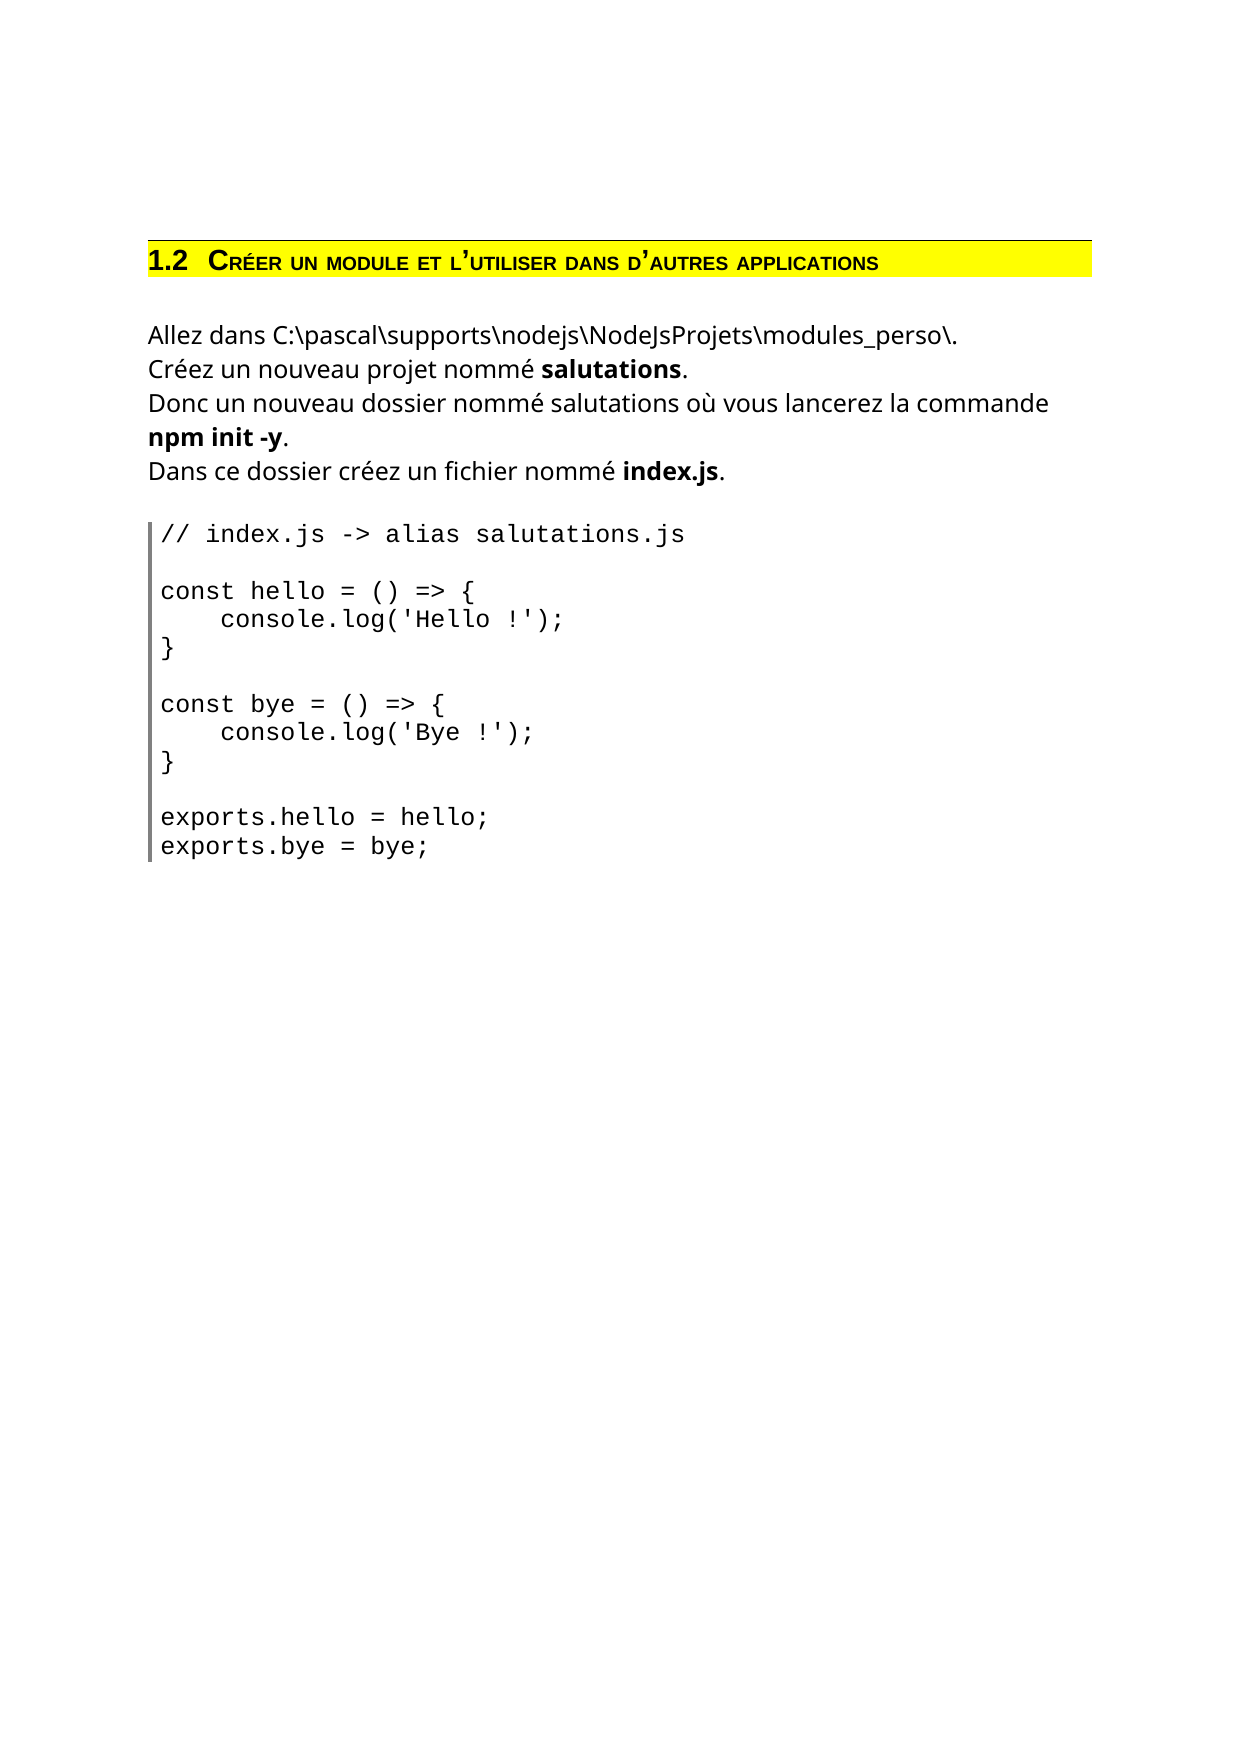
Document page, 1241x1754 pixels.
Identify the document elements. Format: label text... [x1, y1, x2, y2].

text const hello = () => { [152, 578, 1092, 607]
text } [152, 635, 1092, 663]
text exports.bye = bye; [152, 833, 1092, 862]
text // index.js -> alias salutations.js [152, 522, 1092, 550]
text Créez un nouveau projet nommé salutations. [148, 351, 1092, 385]
text const bye = () => { [152, 692, 1092, 720]
text } [152, 748, 1092, 777]
text console.log('Hello !'); [152, 607, 1092, 635]
text exports.hello = hello; [152, 805, 1092, 833]
subtitle Créer un module et l’utiliser dans d’autres applications [148, 241, 1092, 277]
text Dans ce dossier créez un fichier nommé index.js. [148, 453, 1092, 488]
text Allez dans C:\pascal\supports\nodejs\NodeJsProjets\modules_perso\. [148, 317, 1092, 351]
text Donc un nouveau dossier nommé salutations où vous lancerez la commande npm init -y. [148, 385, 1092, 453]
text console.log('Bye !'); [152, 720, 1092, 748]
